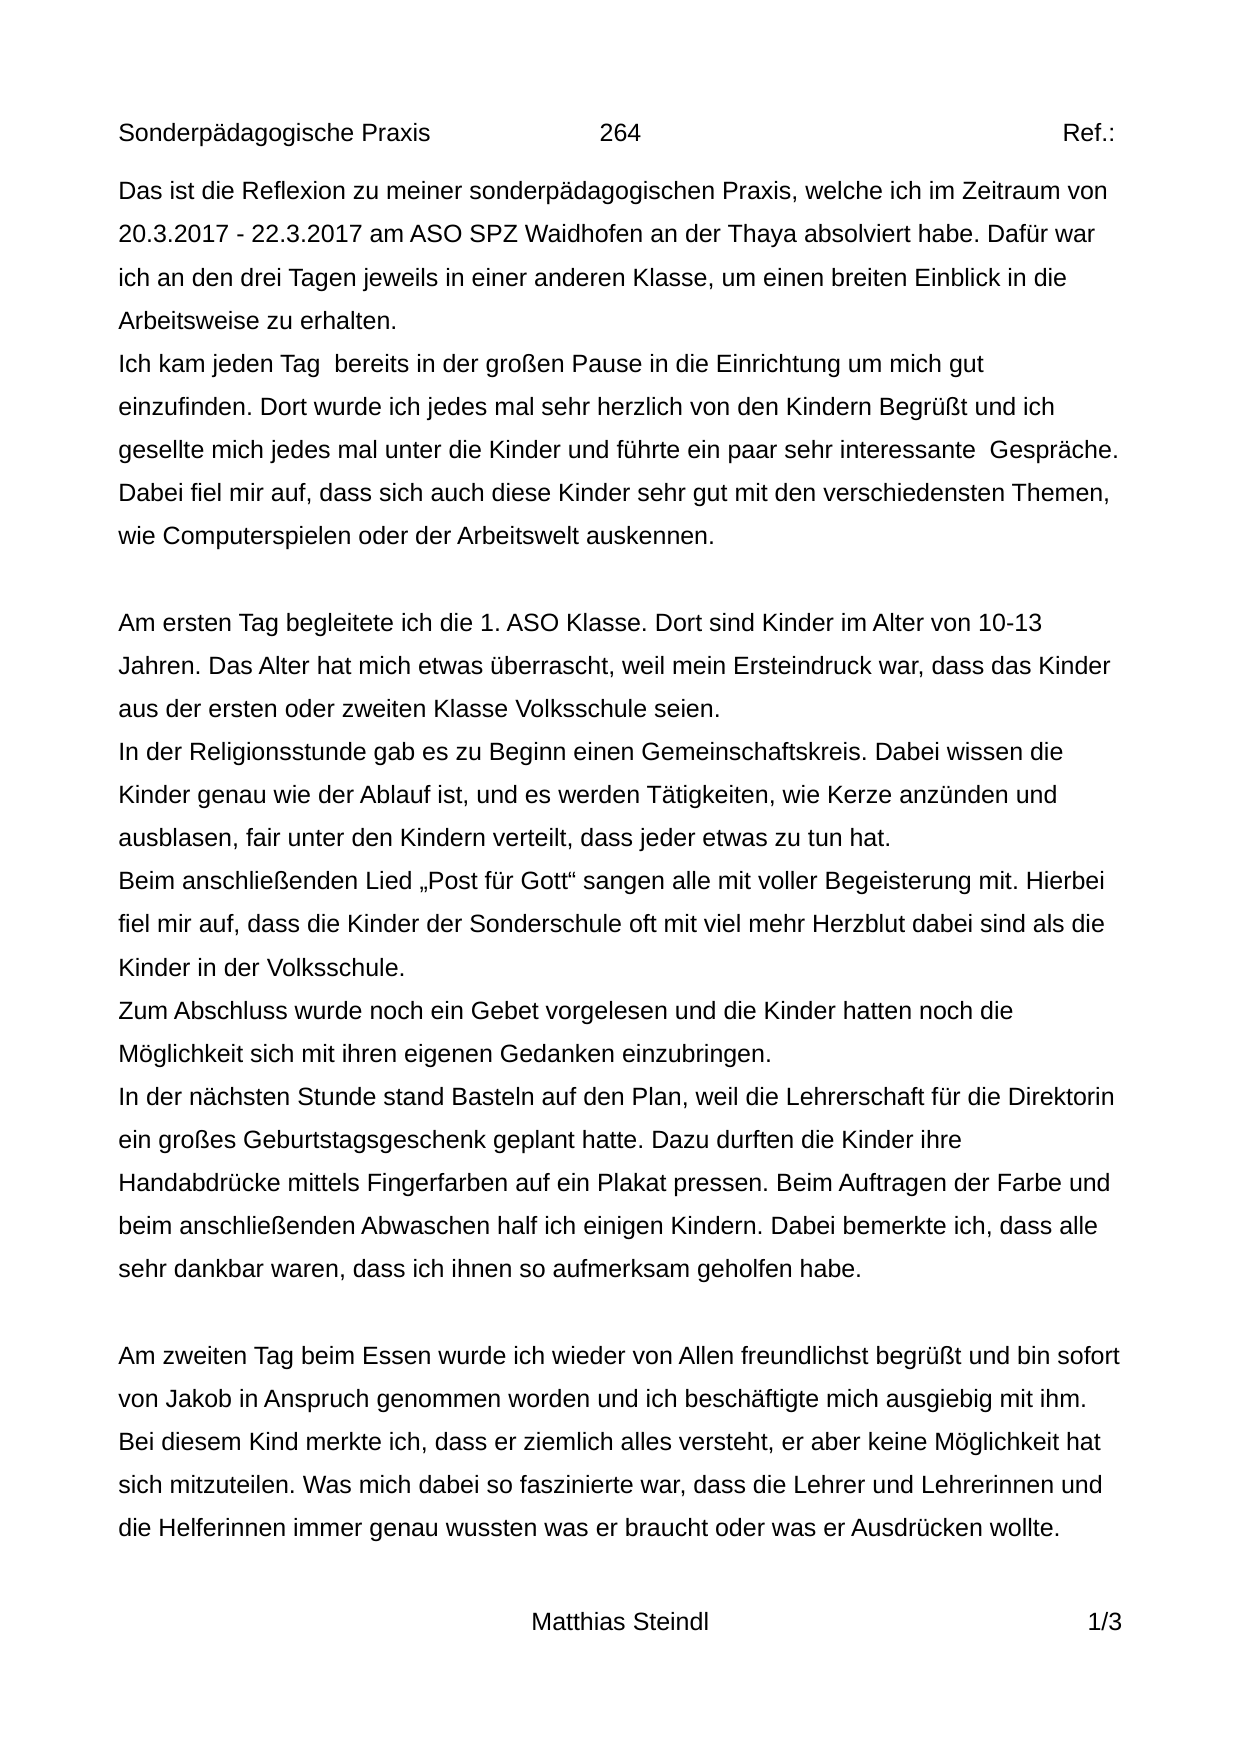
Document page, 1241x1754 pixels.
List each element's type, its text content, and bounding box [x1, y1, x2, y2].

text Ich kam jeden Tag bereits in der großen Pause in die Einrichtung um mich gut einzufinden. Dort wurde ich jedes mal sehr herzlich von den Kindern Begrüßt und ich gesellte mich jedes mal unter die Kinder und führte ein paar sehr interessante Gespräche. Dabei fiel mir auf, dass sich auch diese Kinder sehr gut mit den verschiedensten Themen, wie Computerspielen oder der Arbeitswelt auskennen. [118, 349, 1122, 550]
text In der Religionsstunde gab es zu Beginn einen Gemeinschaftskreis. Dabei wissen die Kinder genau wie der Ablauf ist, und es werden Tätigkeiten, wie Kerze anzünden und ausblasen, fair unter den Kindern verteilt, dass jeder etwas zu tun hat. [118, 737, 1122, 852]
text Am zweiten Tag beim Essen wurde ich wieder von Allen freundlichst begrüßt und bin sofort von Jakob in Anspruch genommen worden und ich beschäftigte mich ausgiebig mit ihm. Bei diesem Kind merkte ich, dass er ziemlich alles versteht, er aber keine Möglichkeit hat sich mitzuteilen. Was mich dabei so faszinierte war, dass die Lehrer und Lehrerinnen und die Helferinnen immer genau wussten was er braucht oder was er Ausdrücken wollte. [118, 1341, 1122, 1542]
text Am ersten Tag begleitete ich die 1. ASO Klasse. Dort sind Kinder im Alter von 10-13 Jahren. Das Alter hat mich etwas überrascht, weil mein Ersteindruck war, dass das Kinder aus der ersten oder zweiten Klasse Volksschule seien. [118, 608, 1122, 723]
text Beim anschließenden Lied „Post für Gott“ sangen alle mit voller Begeisterung mit. Hierbei fiel mir auf, dass die Kinder der Sonderschule oft mit viel mehr Herzblut dabei sind als die Kinder in der Volksschule. [118, 866, 1122, 981]
text In der nächsten Stunde stand Basteln auf den Plan, weil die Lehrerschaft für die Direktorin ein großes Geburtstagsgeschenk geplant hatte. Dazu durften die Kinder ihre Handabdrücke mittels Fingerfarben auf ein Plakat pressen. Beim Auftragen der Farbe und beim anschließenden Abwaschen half ich einigen Kindern. Dabei bemerkte ich, dass alle sehr dankbar waren, dass ich ihnen so aufmerksam geholfen habe. [118, 1082, 1122, 1283]
text Das ist die Reflexion zu meiner sonderpädagogischen Praxis, welche ich im Zeitraum von 20.3.2017 - 22.3.2017 am ASO SPZ Waidhofen an der Thaya absolviert habe. Dafür war ich an den drei Tagen jeweils in einer anderen Klasse, um einen breiten Einblick in die Arbeitsweise zu erhalten. [118, 176, 1122, 334]
text Zum Abschluss wurde noch ein Gebet vorgelesen und die Kinder hatten noch die Möglichkeit sich mit ihren eigenen Gedanken einzubringen. [118, 996, 1122, 1068]
